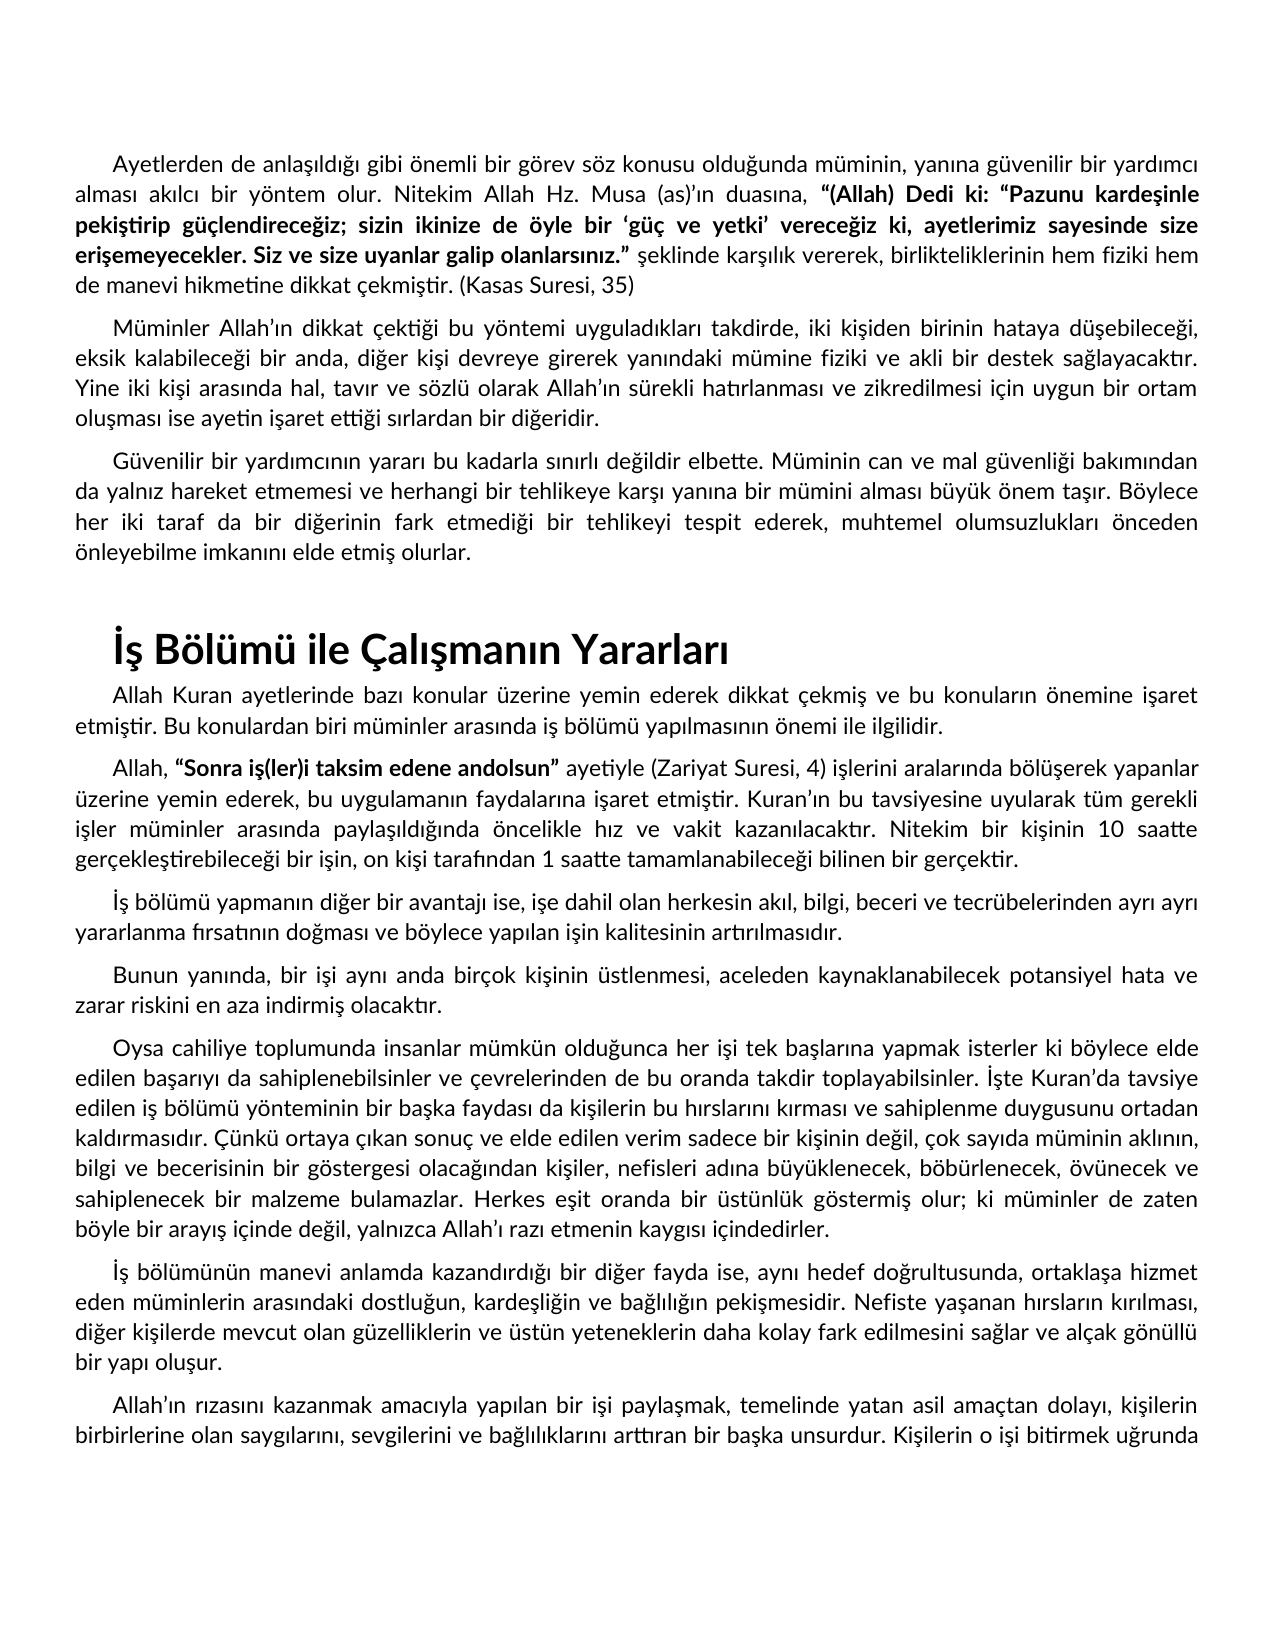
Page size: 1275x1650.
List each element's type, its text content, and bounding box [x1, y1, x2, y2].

text İş bölümü yapmanın diğer bir avantajı ise, işe dahil olan herkesin akıl, bilgi, beceri ve tecrübelerinden ayrı ayrı yararlanma fırsatının doğması ve böylece yapılan işin kalitesinin artırılmasıdır. [75, 887, 1200, 945]
text Ayetlerden de anlaşıldığı gibi önemli bir görev söz konusu olduğunda müminin, yanına güvenilir bir yardımcı alması akılcı bir yöntem olur. Nitekim Allah Hz. Musa (as)’ın duasına, “(Allah) Dedi ki: “Pazunu kardeşinle pekiştirip güçlendireceğiz; sizin ikinize de öyle bir ‘güç ve yetki’ vereceğiz ki, ayetlerimiz sayesinde size erişemeyecekler. Siz ve size uyanlar galip olanlarsınız.” şeklinde karşılık vererek, birlikteliklerinin hem fiziki hem de manevi hikmetine dikkat çekmiştir. (Kasas Suresi, 35) [75, 150, 1200, 298]
text Müminler Allah’ın dikkat çektiği bu yöntemi uyguladıkları takdirde, iki kişiden birinin hataya düşebileceği, eksik kalabileceği bir anda, diğer kişi devreye girerek yanındaki mümine fiziki ve akli bir destek sağlayacaktır. Yine iki kişi arasında hal, tavır ve sözlü olarak Allah’ın sürekli hatırlanması ve zikredilmesi için uygun bir ortam oluşması ise ayetin işaret ettiği sırlardan bir diğeridir. [75, 313, 1200, 432]
text Oysa cahiliye toplumunda insanlar mümkün olduğunca her işi tek başlarına yapmak isterler ki böylece elde edilen başarıyı da sahiplenebilsinler ve çevrelerinden de bu oranda takdir toplayabilsinler. İşte Kuran’da tavsiye edilen iş bölümü yönteminin bir başka faydası da kişilerin bu hırslarını kırması ve sahiplenme duygusunu ortadan kaldırmasıdır. Çünkü ortaya çıkan sonuç ve elde edilen verim sadece bir kişinin değil, çok sayıda müminin aklının, bilgi ve becerisinin bir göstergesi olacağından kişiler, nefisleri adına büyüklenecek, böbürlenecek, övünecek ve sahiplenecek bir malzeme bulamazlar. Herkes eşit oranda bir üstünlük göstermiş olur; ki müminler de zaten böyle bir arayış içinde değil, yalnızca Allah’ı razı etmenin kaygısı içindedirler. [75, 1033, 1200, 1242]
text İş bölümünün manevi anlamda kazandırdığı bir diğer fayda ise, aynı hedef doğrultusunda, ortaklaşa hizmet eden müminlerin arasındaki dostluğun, kardeşliğin ve bağlılığın pekişmesidir. Nefiste yaşanan hırsların kırılması, diğer kişilerde mevcut olan güzelliklerin ve üstün yeteneklerin daha kolay fark edilmesini sağlar ve alçak gönüllü bir yapı oluşur. [75, 1257, 1200, 1375]
subtitle İş Bölümü ile Çalışmanın Yararları [112, 623, 1200, 673]
text Allah, “Sonra iş(ler)i taksim edene andolsun” ayetiyle (Zariyat Suresi, 4) işlerini aralarında bölüşerek yapanlar üzerine yemin ederek, bu uygulamanın faydalarına işaret etmiştir. Kuran’ın bu tavsiyesine uyularak tüm gerekli işler müminler arasında paylaşıldığında öncelikle hız ve vakit kazanılacaktır. Nitekim bir kişinin 10 saatte gerçekleştirebileceği bir işin, on kişi tarafından 1 saatte tamamlanabileceği bilinen bir gerçektir. [75, 754, 1200, 872]
text Allah Kuran ayetlerinde bazı konular üzerine yemin ederek dikkat çekmiş ve bu konuların önemine işaret etmiştir. Bu konulardan biri müminler arasında iş bölümü yapılmasının önemi ile ilgilidir. [75, 681, 1200, 739]
text Allah’ın rızasını kazanmak amacıyla yapılan bir işi paylaşmak, temelinde yatan asil amaçtan dolayı, kişilerin birbirlerine olan saygılarını, sevgilerini ve bağlılıklarını arttıran bir başka unsurdur. Kişilerin o işi bitirmek uğrunda [75, 1391, 1200, 1448]
text Bunun yanında, bir işi aynı anda birçok kişinin üstlenmesi, aceleden kaynaklanabilecek potansiyel hata ve zarar riskini en aza indirmiş olacaktır. [75, 960, 1200, 1018]
text Güvenilir bir yardımcının yararı bu kadarla sınırlı değildir elbette. Müminin can ve mal güvenliği bakımından da yalnız hareket etmemesi ve herhangi bir tehlikeye karşı yanına bir mümini alması büyük önem taşır. Böylece her iki taraf da bir diğerinin fark etmediği bir tehlikeyi tespit ederek, muhtemel olumsuzlukları önceden önleyebilme imkanını elde etmiş olurlar. [75, 447, 1200, 565]
